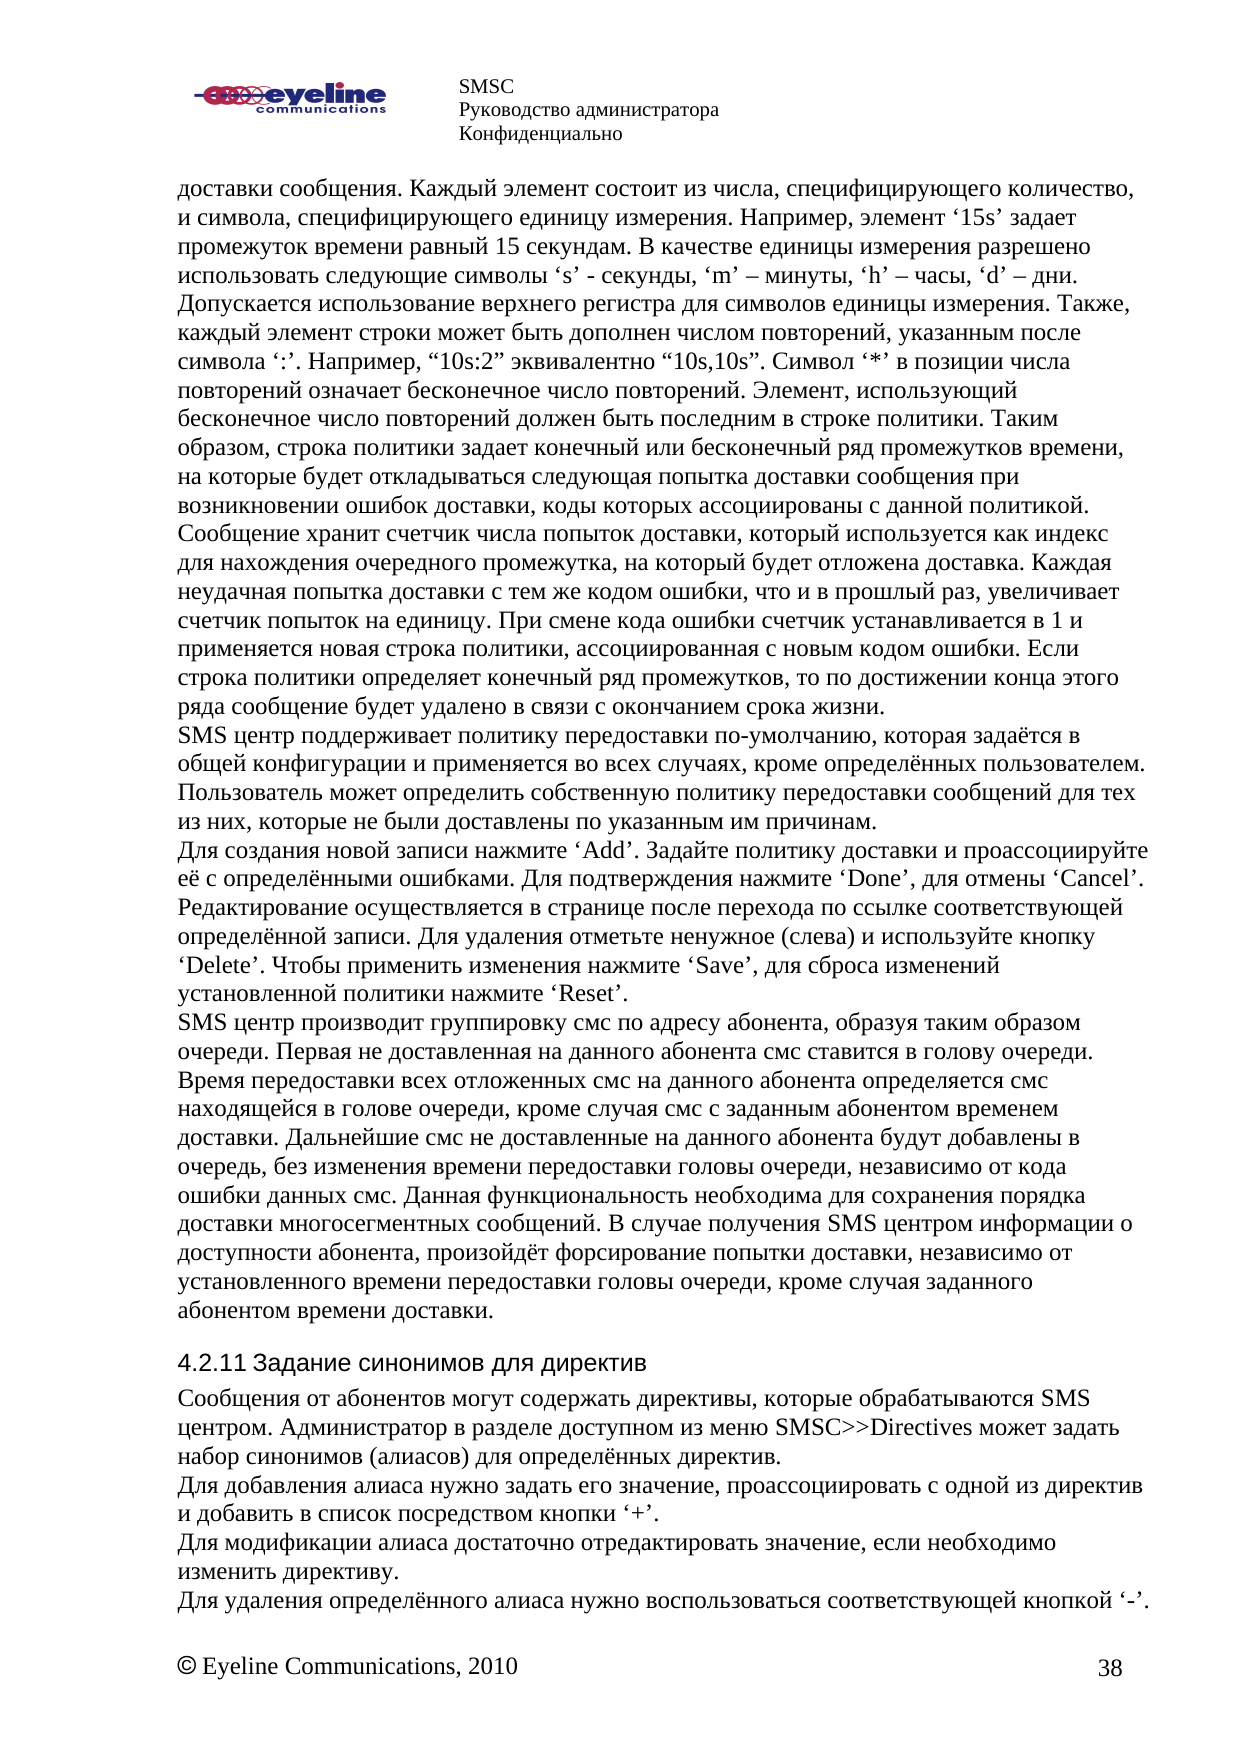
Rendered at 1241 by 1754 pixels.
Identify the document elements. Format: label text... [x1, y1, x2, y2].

text Сообщения от абонентов могут содержать директивы, которые обрабатываются SMS центром. Администратор в разделе доступном из меню SMSC>>Directives может задать набор синонимов (алиасов) для определённых директив. [177, 1383, 1152, 1470]
text SMS центр производит группировку смс по адресу абонента, образуя таким образом очереди. Первая не доставленная на данного абонента смс ставится в голову очереди. Время передоставки всех отложенных смс на данного абонента определяется смс находящейся в голове очереди, кроме случая смс с заданным абонентом временем доставки. Дальнейшие смс не доставленные на данного абонента будут добавлены в очередь, без изменения времени передоставки головы очереди, независимо от кода ошибки данных смс. Данная функциональность необходима для сохранения порядка доставки многосегментных сообщений. В случае получения SMS центром информации о доступности абонента, произойдёт форсирование попытки доставки, независимо от установленного времени передоставки головы очереди, кроме случая заданного абонентом времени доставки. [177, 1007, 1152, 1323]
text Для модификации алиаса достаточно отредактировать значение, если необходимо изменить директиву. [177, 1527, 1152, 1585]
text Для добавления алиаса нужно задать его значение, проассоциировать с одной из директив и добавить в список посредством кнопки ‘+’. [177, 1470, 1152, 1527]
subtitle Задание синонимов для директив [177, 1348, 1152, 1377]
text доставки сообщения. Каждый элемент состоит из числа, специфицирующего количество, и символа, специфицирующего единицу измерения. Например, элемент ‘15s’ задает промежуток времени равный 15 секундам. В качестве единицы измерения разрешено использовать следующие символы ‘s’ - секунды, ‘m’ – минуты, ‘h’ – часы, ‘d’ – дни. Допускается использование верхнего регистра для символов единицы измерения. Также, каждый элемент строки может быть дополнен числом повторений, указанным после символа ‘:’. Например, “10s:2” эквивалентно “10s,10s”. Символ ‘*’ в позиции числа повторений означает бесконечное число повторений. Элемент, использующий бесконечное число повторений должен быть последним в строке политики. Таким образом, строка политики задает конечный или бесконечный ряд промежутков времени, на которые будет откладываться следующая попытка доставки сообщения при возникновении ошибок доставки, коды которых ассоциированы с данной политикой. Сообщение хранит счетчик числа попыток доставки, который используется как индекс для нахождения очередного промежутка, на который будет отложена доставка. Каждая неудачная попытка доставки с тем же кодом ошибки, что и в прошлый раз, увеличивает счетчик попыток на единицу. При смене кода ошибки счетчик устанавливается в 1 и применяется новая строка политики, ассоциированная с новым кодом ошибки. Если строка политики определяет конечный ряд промежутков, то по достижении конца этого ряда сообщение будет удалено в связи с окончанием срока жизни. [177, 173, 1152, 720]
text Для удаления определённого алиаса нужно воспользоваться соответствующей кнопкой ‘-’. [177, 1585, 1152, 1613]
text Для создания новой записи нажмите ‘Add’. Задайте политику доставки и проассоциируйте её с определёнными ошибками. Для подтверждения нажмите ‘Done’, для отмены ‘Cancel’. Редактирование осуществляется в странице после перехода по ссылке соответствующей определённой записи. Для удаления отметьте ненужное (слева) и используйте кнопку ‘Delete’. Чтобы применить изменения нажмите ‘Save’, для сброса изменений установленной политики нажмите ‘Reset’. [177, 835, 1152, 1007]
text SMS центр поддерживает политику передоставки по-умолчанию, которая задаётся в общей конфигурации и применяется во всех случаях, кроме определённых пользователем. Пользователь может определить собственную политику передоставки сообщений для тех из них, которые не были доставлены по указанным им причинам. [177, 720, 1152, 835]
picture [194, 82, 386, 113]
